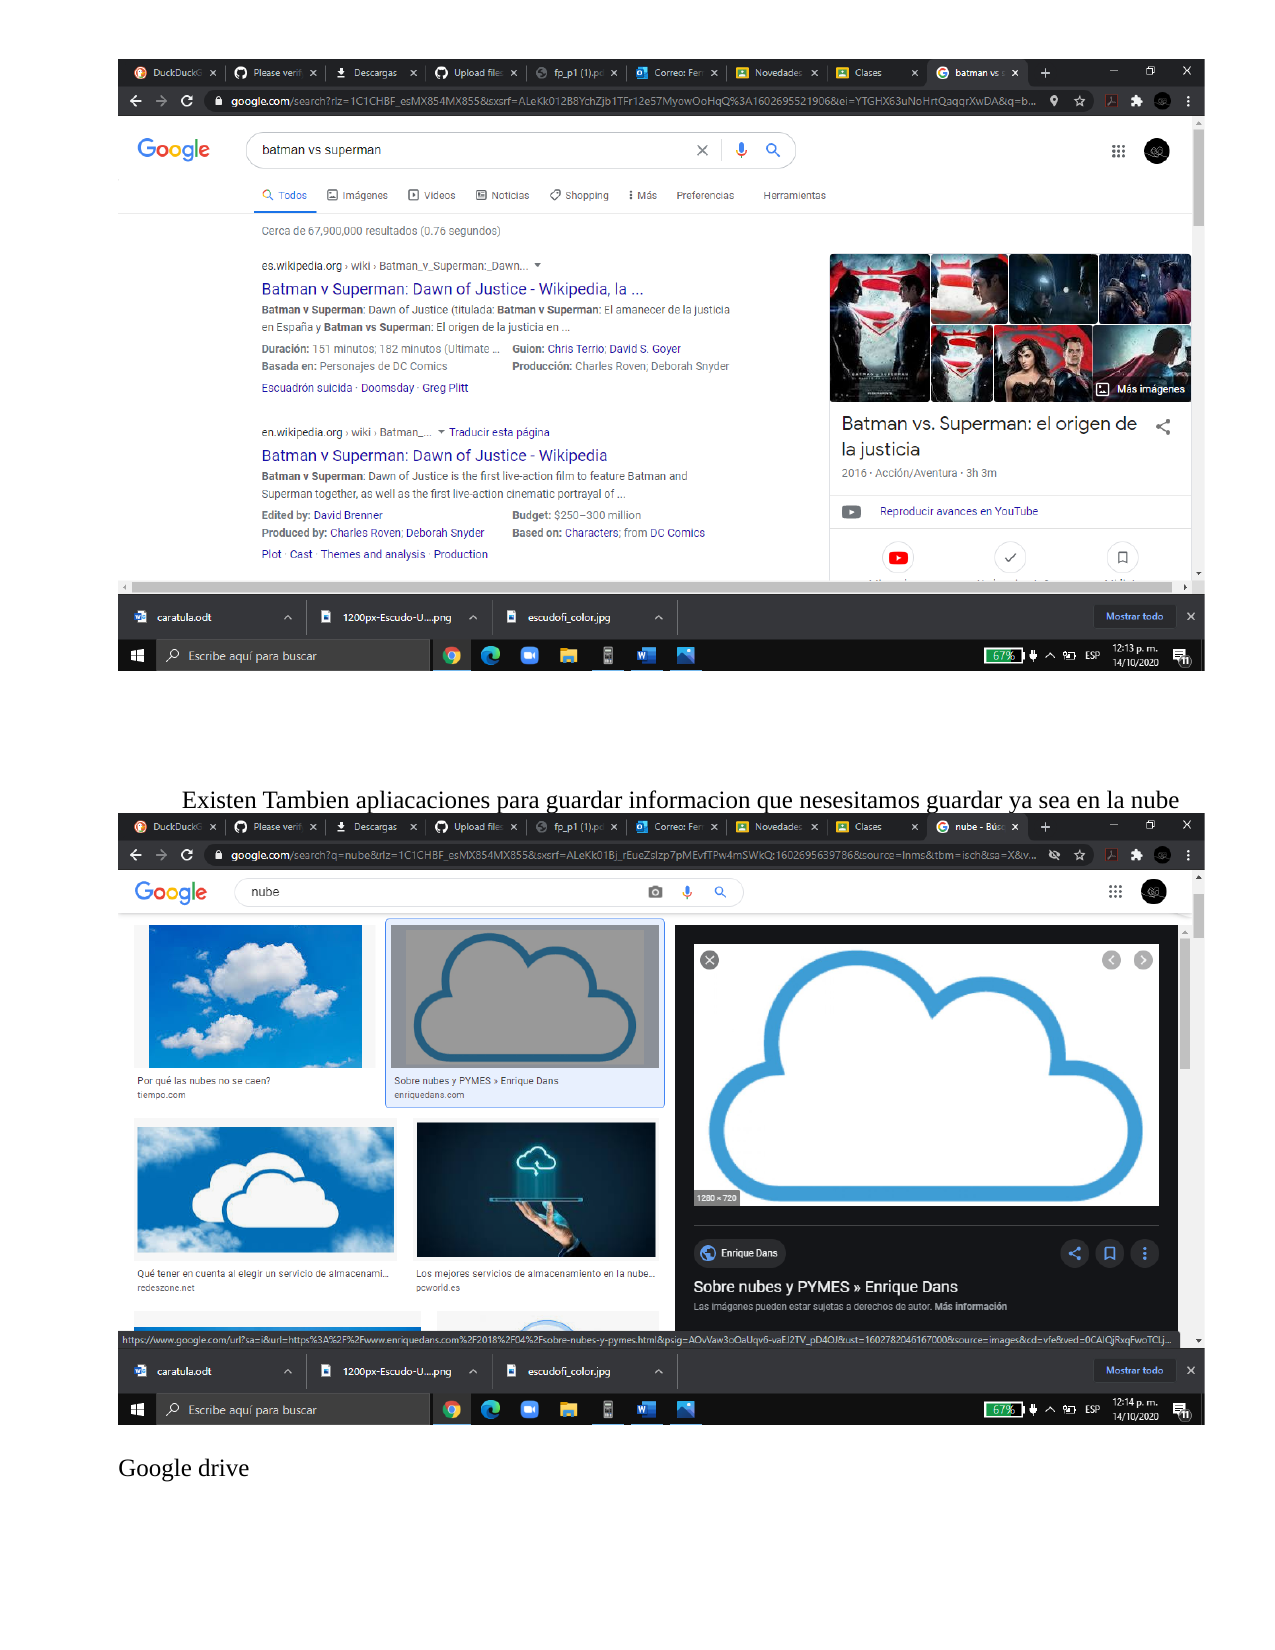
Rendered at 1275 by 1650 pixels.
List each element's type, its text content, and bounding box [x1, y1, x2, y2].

text Existen Tambien apliacaciones para guardar informacion que nesesitamos guardar ya sea en la nube [118, 785, 1205, 813]
text Google drive [118, 1453, 1205, 1482]
